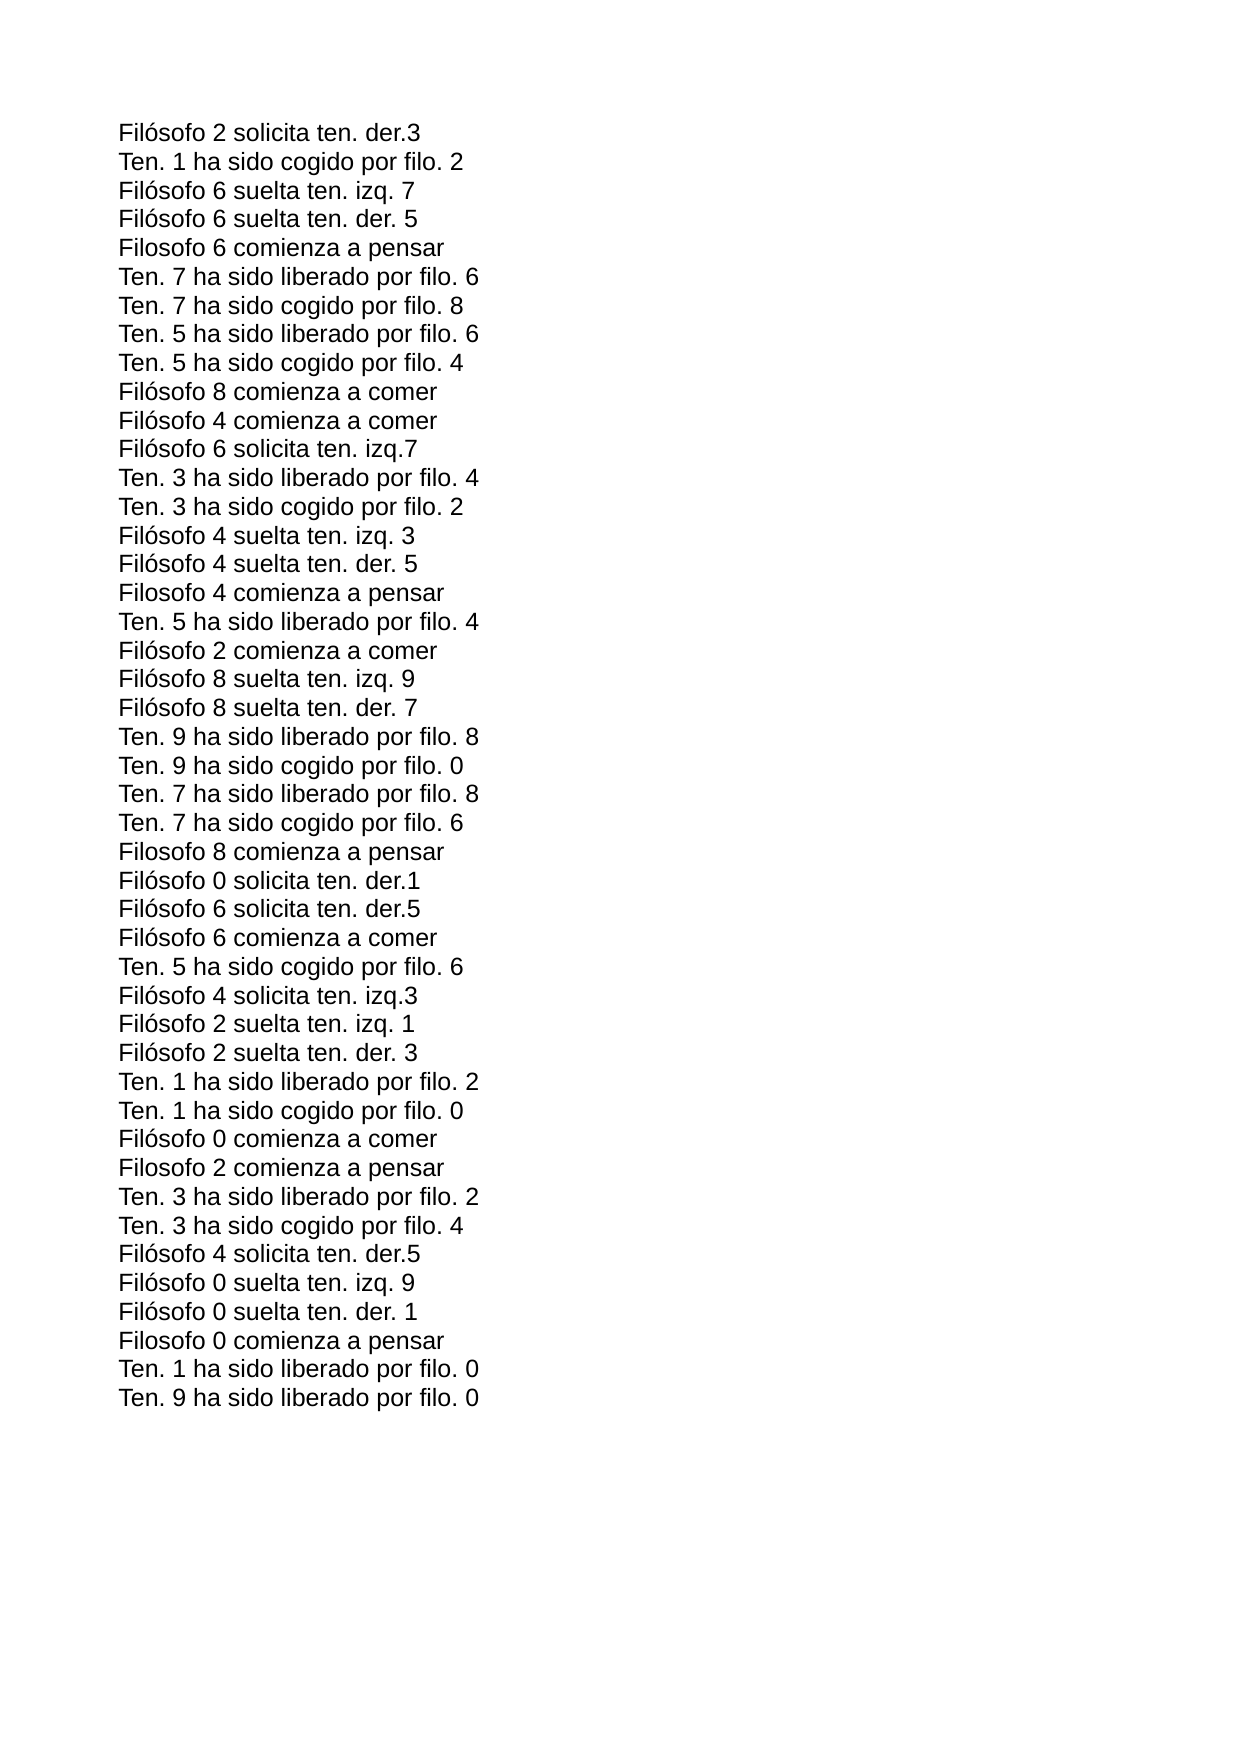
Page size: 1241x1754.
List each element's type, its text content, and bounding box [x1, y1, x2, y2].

text Filosofo 8 comienza a pensar [118, 837, 1122, 866]
text Filósofo 2 suelta ten. der. 3 [118, 1038, 1122, 1067]
text Filósofo 2 solicita ten. der.3 [118, 118, 1122, 147]
text Ten. 1 ha sido cogido por filo. 2 [118, 147, 1122, 176]
text Filósofo 2 comienza a comer [118, 636, 1122, 664]
text Filósofo 6 comienza a comer [118, 923, 1122, 952]
text Filósofo 4 solicita ten. izq.3 [118, 981, 1122, 1009]
text Ten. 9 ha sido liberado por filo. 0 [118, 1383, 1122, 1412]
text Ten. 5 ha sido cogido por filo. 6 [118, 952, 1122, 981]
text Ten. 7 ha sido liberado por filo. 6 [118, 262, 1122, 291]
text Ten. 1 ha sido liberado por filo. 2 [118, 1067, 1122, 1096]
text Filosofo 2 comienza a pensar [118, 1153, 1122, 1182]
text Filósofo 6 solicita ten. izq.7 [118, 434, 1122, 463]
text Ten. 5 ha sido liberado por filo. 6 [118, 319, 1122, 348]
text Ten. 3 ha sido liberado por filo. 2 [118, 1182, 1122, 1211]
text Filósofo 8 suelta ten. der. 7 [118, 693, 1122, 722]
text Filósofo 4 suelta ten. izq. 3 [118, 521, 1122, 549]
text Filósofo 4 suelta ten. der. 5 [118, 549, 1122, 578]
text Filósofo 4 solicita ten. der.5 [118, 1239, 1122, 1268]
text Filósofo 6 solicita ten. der.5 [118, 894, 1122, 923]
text Ten. 9 ha sido cogido por filo. 0 [118, 751, 1122, 779]
text Filósofo 6 suelta ten. izq. 7 [118, 176, 1122, 204]
text Filósofo 0 suelta ten. der. 1 [118, 1297, 1122, 1326]
text Ten. 5 ha sido liberado por filo. 4 [118, 607, 1122, 636]
text Filosofo 4 comienza a pensar [118, 578, 1122, 607]
text Ten. 3 ha sido cogido por filo. 4 [118, 1211, 1122, 1239]
text Ten. 7 ha sido cogido por filo. 8 [118, 291, 1122, 319]
text Ten. 7 ha sido cogido por filo. 6 [118, 808, 1122, 837]
text Ten. 7 ha sido liberado por filo. 8 [118, 779, 1122, 808]
text Filósofo 0 solicita ten. der.1 [118, 866, 1122, 894]
text Ten. 3 ha sido cogido por filo. 2 [118, 492, 1122, 521]
text Filósofo 0 suelta ten. izq. 9 [118, 1268, 1122, 1297]
text Ten. 1 ha sido cogido por filo. 0 [118, 1096, 1122, 1124]
text Ten. 9 ha sido liberado por filo. 8 [118, 722, 1122, 751]
text Filósofo 0 comienza a comer [118, 1124, 1122, 1153]
text Ten. 1 ha sido liberado por filo. 0 [118, 1354, 1122, 1383]
text Filósofo 6 suelta ten. der. 5 [118, 204, 1122, 233]
text Filosofo 0 comienza a pensar [118, 1326, 1122, 1354]
text Ten. 3 ha sido liberado por filo. 4 [118, 463, 1122, 492]
text Filósofo 8 suelta ten. izq. 9 [118, 664, 1122, 693]
text Filósofo 2 suelta ten. izq. 1 [118, 1009, 1122, 1038]
text Ten. 5 ha sido cogido por filo. 4 [118, 348, 1122, 377]
text Filosofo 6 comienza a pensar [118, 233, 1122, 262]
text Filósofo 8 comienza a comer [118, 377, 1122, 406]
text Filósofo 4 comienza a comer [118, 406, 1122, 434]
